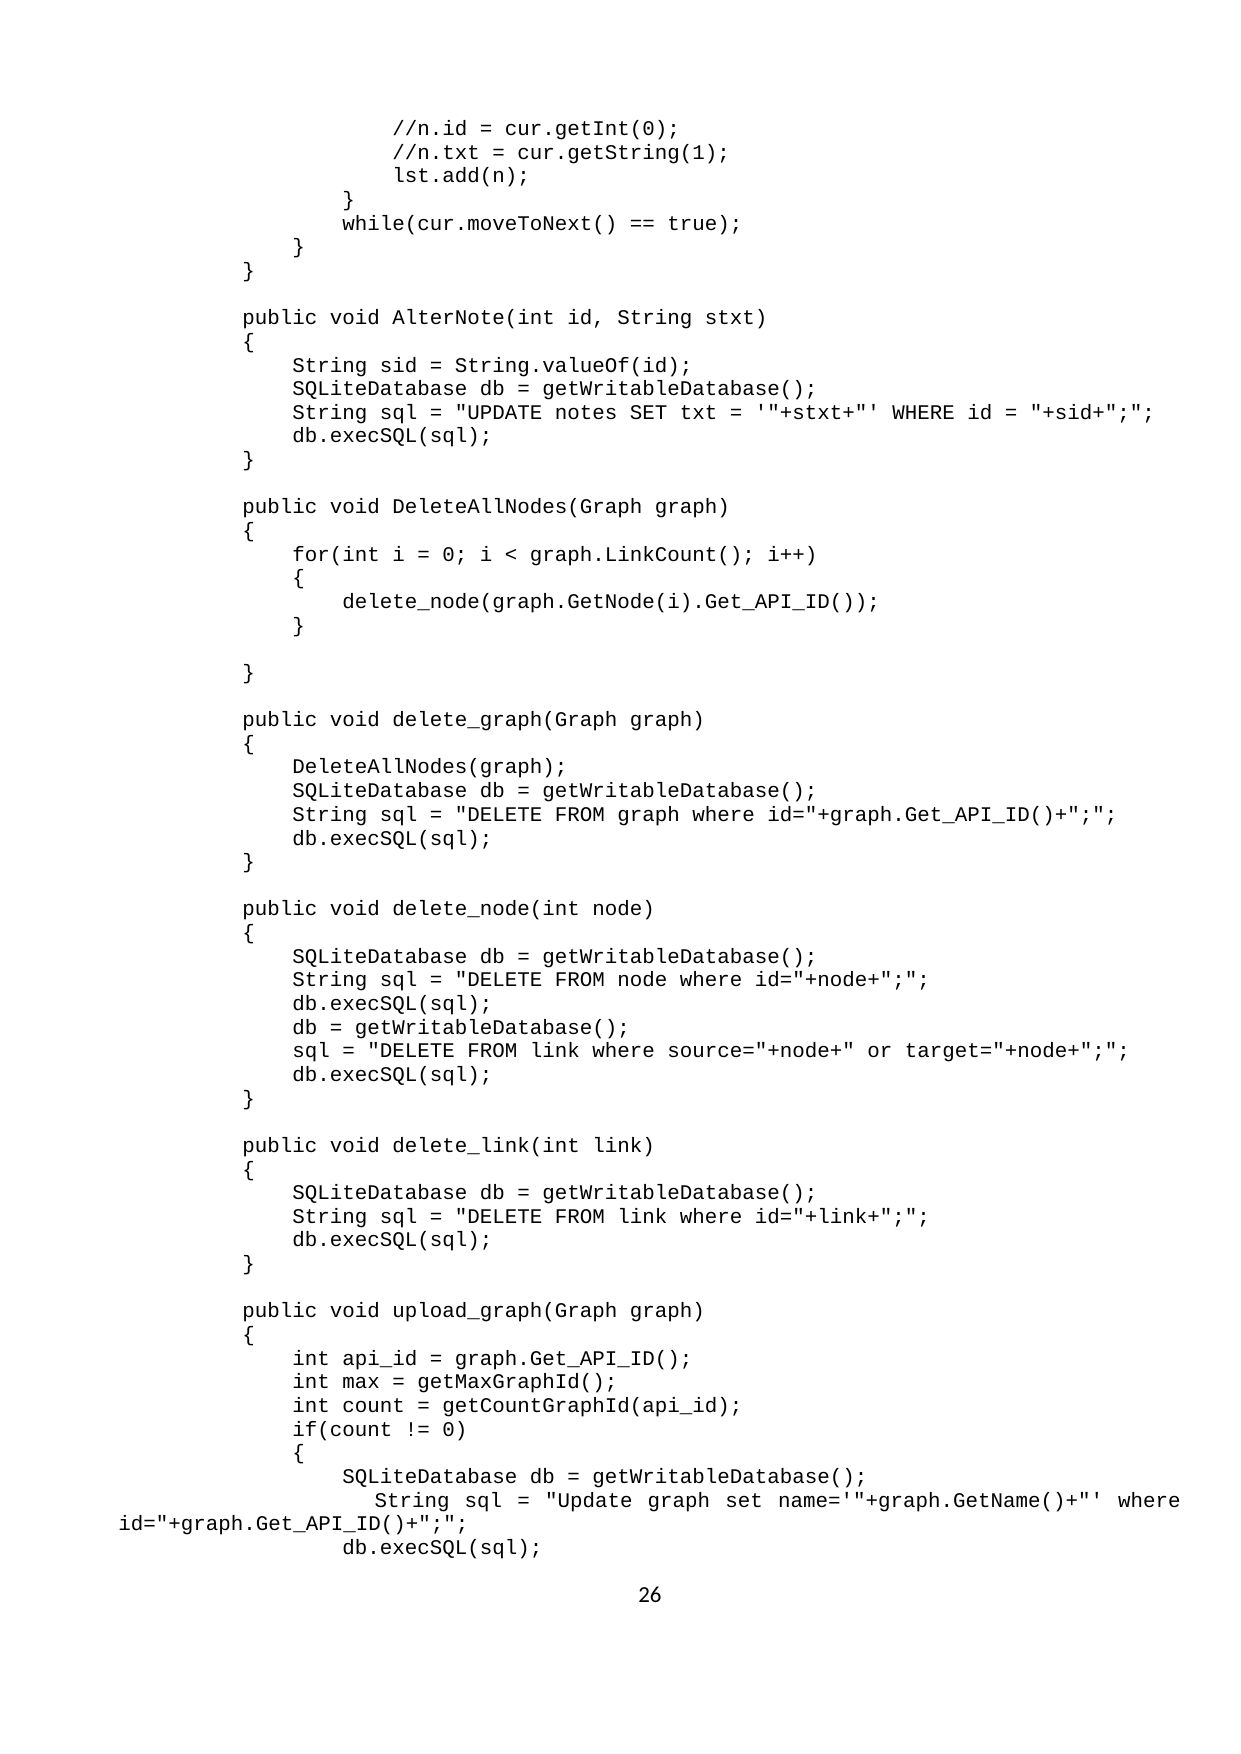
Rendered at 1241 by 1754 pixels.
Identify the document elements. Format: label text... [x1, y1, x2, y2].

text //n.txt = cur.getString(1); [118, 142, 1181, 165]
text db.execSQL(sql); [118, 1064, 1181, 1088]
text SQLiteDatabase db = getWritableDatabase(); [118, 1182, 1181, 1206]
text String sql = "DELETE FROM node where id="+node+";"; [118, 969, 1181, 993]
text { [118, 922, 1181, 946]
text int api_id = graph.Get_API_ID(); [118, 1348, 1181, 1371]
text lst.add(n); [118, 165, 1181, 189]
text String sql = "UPDATE notes SET txt = '"+stxt+"' WHERE id = "+sid+";"; [118, 402, 1181, 426]
text if(count != 0) [118, 1419, 1181, 1442]
text db.execSQL(sql); [118, 1537, 1181, 1561]
text } [118, 449, 1181, 473]
text { [118, 1158, 1181, 1182]
text } [118, 851, 1181, 875]
text public void upload_graph(Graph graph) [118, 1300, 1181, 1324]
text SQLiteDatabase db = getWritableDatabase(); [118, 378, 1181, 402]
text { [118, 331, 1181, 354]
text { [118, 567, 1181, 591]
text for(int i = 0; i < graph.LinkCount(); i++) [118, 544, 1181, 567]
text db = getWritableDatabase(); [118, 1017, 1181, 1040]
text db.execSQL(sql); [118, 993, 1181, 1017]
text int count = getCountGraphId(api_id); [118, 1395, 1181, 1419]
text while(cur.moveToNext() == true); [118, 213, 1181, 236]
text public void AlterNote(int id, String stxt) [118, 307, 1181, 331]
text SQLiteDatabase db = getWritableDatabase(); [118, 946, 1181, 969]
text db.execSQL(sql); [118, 426, 1181, 449]
text DeleteAllNodes(graph); [118, 757, 1181, 780]
text SQLiteDatabase db = getWritableDatabase(); [118, 780, 1181, 804]
text } [118, 1253, 1181, 1277]
text db.execSQL(sql); [118, 1229, 1181, 1253]
text int max = getMaxGraphId(); [118, 1371, 1181, 1395]
text public void delete_link(int link) [118, 1135, 1181, 1158]
text { [118, 733, 1181, 757]
text String sql = "DELETE FROM link where id="+link+";"; [118, 1206, 1181, 1229]
text } [118, 260, 1181, 284]
text db.execSQL(sql); [118, 827, 1181, 851]
text String sql = "Update graph set name='"+graph.GetName()+"' where id="+graph.Get_API_ID()+";"; [118, 1489, 1181, 1537]
text public void DeleteAllNodes(Graph graph) [118, 496, 1181, 520]
text public void delete_node(int node) [118, 898, 1181, 922]
text sql = "DELETE FROM link where source="+node+" or target="+node+";"; [118, 1040, 1181, 1064]
text } [118, 615, 1181, 638]
text //n.id = cur.getInt(0); [118, 118, 1181, 142]
text { [118, 520, 1181, 544]
text } [118, 662, 1181, 686]
text } [118, 236, 1181, 260]
text } [118, 189, 1181, 213]
text String sid = String.valueOf(id); [118, 354, 1181, 378]
text { [118, 1324, 1181, 1348]
text String sql = "DELETE FROM graph where id="+graph.Get_API_ID()+";"; [118, 804, 1181, 827]
text public void delete_graph(Graph graph) [118, 709, 1181, 733]
text { [118, 1442, 1181, 1466]
text SQLiteDatabase db = getWritableDatabase(); [118, 1466, 1181, 1489]
text delete_node(graph.GetNode(i).Get_API_ID()); [118, 591, 1181, 615]
text } [118, 1088, 1181, 1111]
